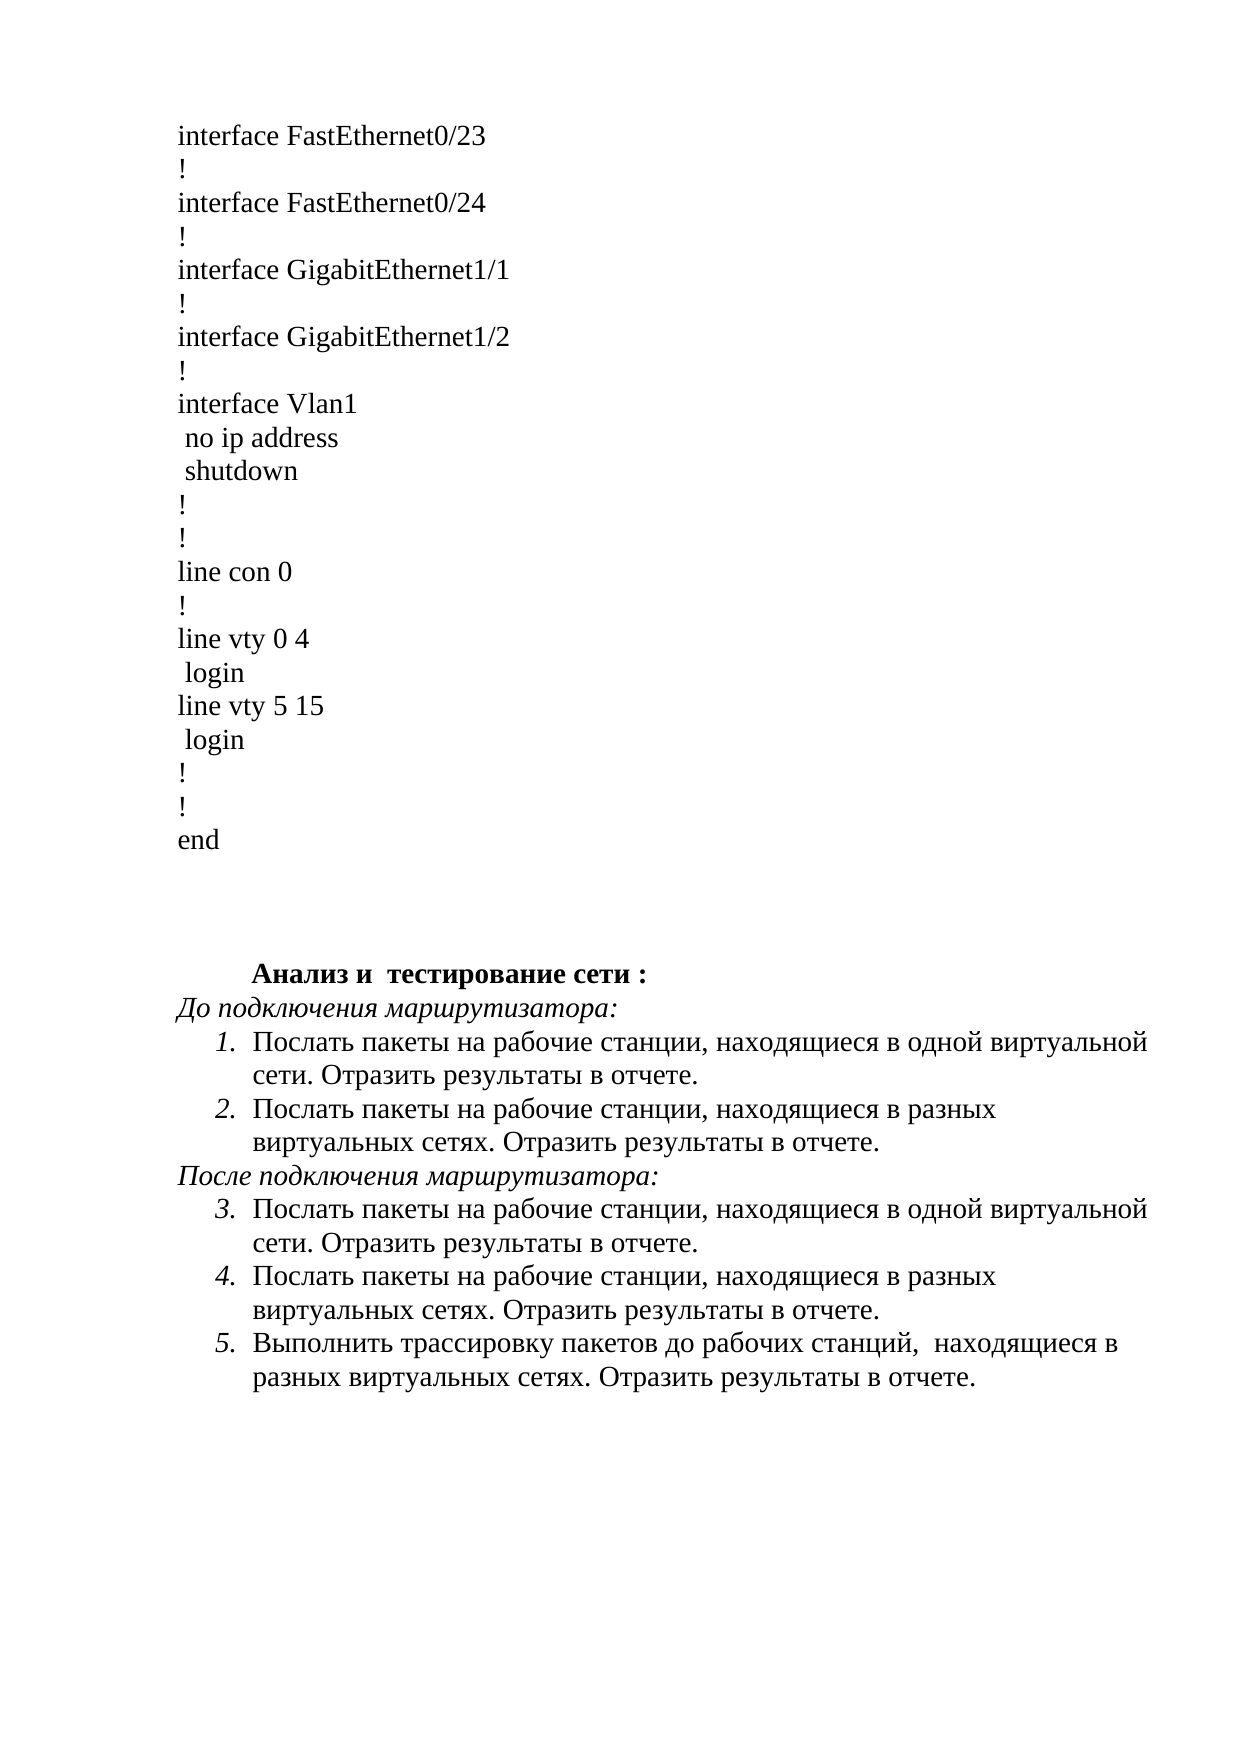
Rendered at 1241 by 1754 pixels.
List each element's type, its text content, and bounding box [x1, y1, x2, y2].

text no ip address [177, 420, 1152, 453]
text line vty 0 4 [177, 621, 1152, 655]
text end [177, 822, 1152, 856]
text ! [177, 521, 1152, 554]
text interface GigabitEthernet1/2 [177, 319, 1152, 353]
text interface FastEthernet0/24 [177, 185, 1152, 219]
text ! [177, 487, 1152, 521]
text ! [177, 789, 1152, 822]
text ! [177, 286, 1152, 319]
list Послать пакеты на рабочие станции, находящиеся в разных виртуальных сетях. Отразить результаты в отчете. [215, 1091, 1152, 1158]
text shutdown [177, 453, 1152, 487]
text login [177, 722, 1152, 755]
text line con 0 [177, 554, 1152, 588]
text До подключения маршрутизатора: [177, 990, 1152, 1024]
text ! [177, 219, 1152, 252]
text ! [177, 588, 1152, 621]
text login [177, 655, 1152, 688]
text interface FastEthernet0/23 [177, 118, 1152, 152]
text interface GigabitEthernet1/1 [177, 252, 1152, 286]
text ! [177, 353, 1152, 386]
list Послать пакеты на рабочие станции, находящиеся в разных виртуальных сетях. Отразить результаты в отчете. [215, 1258, 1152, 1326]
text ! [177, 755, 1152, 789]
list Выполнить трассировку пакетов до рабочих станций, находящиеся в разных виртуальных сетях. Отразить результаты в отчете. [215, 1326, 1152, 1393]
text line vty 5 15 [177, 688, 1152, 722]
text После подключения маршрутизатора: [177, 1158, 1152, 1191]
list Послать пакеты на рабочие станции, находящиеся в одной виртуальной сети. Отразить результаты в отчете. [215, 1024, 1152, 1091]
text Анализ и тестирование сети : [177, 957, 1152, 990]
text interface Vlan1 [177, 386, 1152, 420]
list Послать пакеты на рабочие станции, находящиеся в одной виртуальной сети. Отразить результаты в отчете. [215, 1191, 1152, 1258]
text ! [177, 152, 1152, 185]
